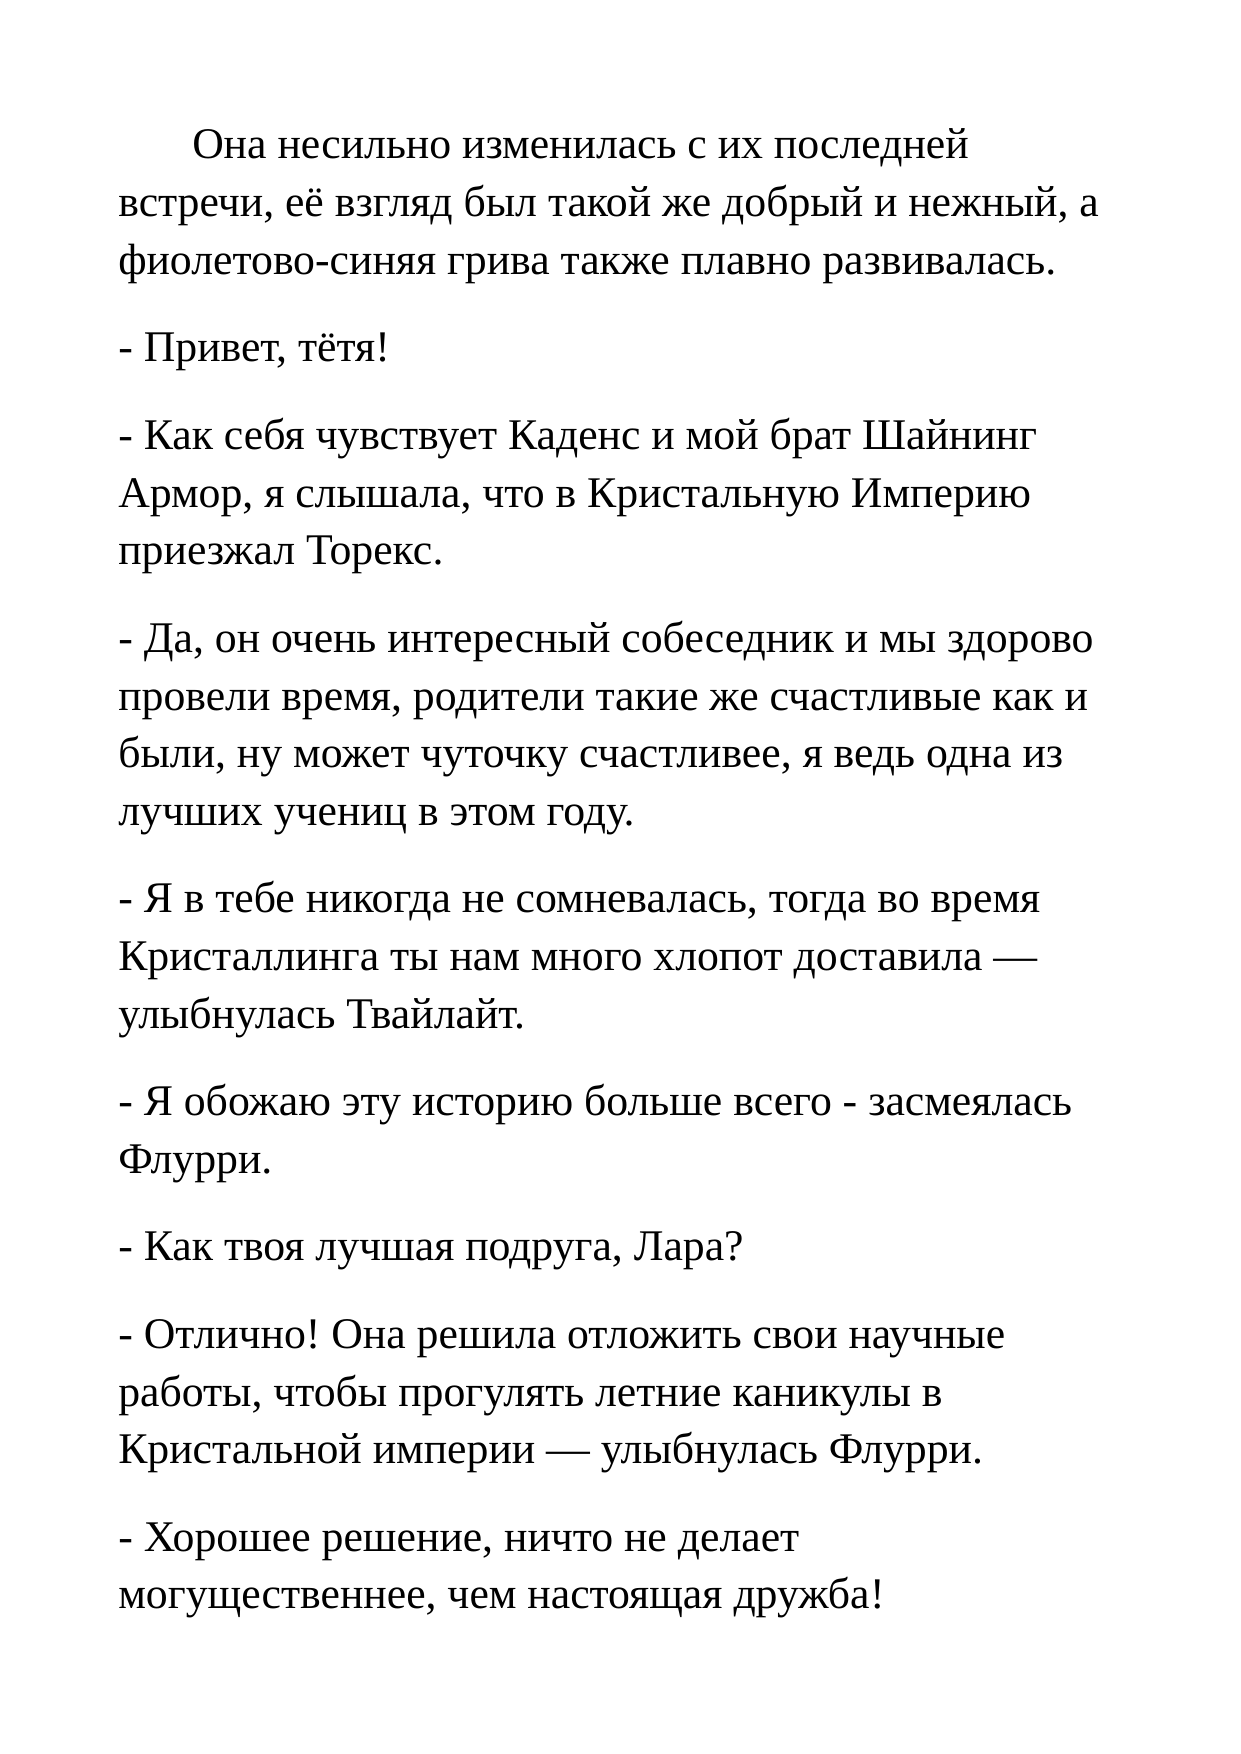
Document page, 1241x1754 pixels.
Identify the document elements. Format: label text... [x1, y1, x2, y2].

text - Да, он очень интересный собеседник и мы здорово провели время, родители такие же счастливые как и были, ну может чуточку счастливее, я ведь одна из лучших учениц в этом году. [118, 611, 1122, 835]
text - Я обожаю эту историю больше всего - засмеялась Флурри. [118, 1075, 1122, 1183]
text - Я в тебе никогда не сомневалась, тогда во время Кристаллинга ты нам много хлопот доставила — улыбнулась Твайлайт. [118, 872, 1122, 1038]
text - Как твоя лучшая подруга, Лара? [118, 1220, 1122, 1270]
text - Привет, тётя! [118, 321, 1122, 371]
text - Как себя чувствует Каденс и мой брат Шайнинг Армор, я слышала, что в Кристальную Империю приезжал Торекс. [118, 408, 1122, 574]
text Она несильно изменилась с их последней встречи, её взгляд был такой же добрый и нежный, а фиолетово-синяя грива также плавно развивалась. [118, 118, 1122, 284]
text - Хорошее решение, ничто не делает могущественнее, чем настоящая дружба! [118, 1510, 1122, 1618]
text - Отлично! Она решила отложить свои научные работы, чтобы прогулять летние каникулы в Кристальной империи — улыбнулась Флурри. [118, 1307, 1122, 1473]
